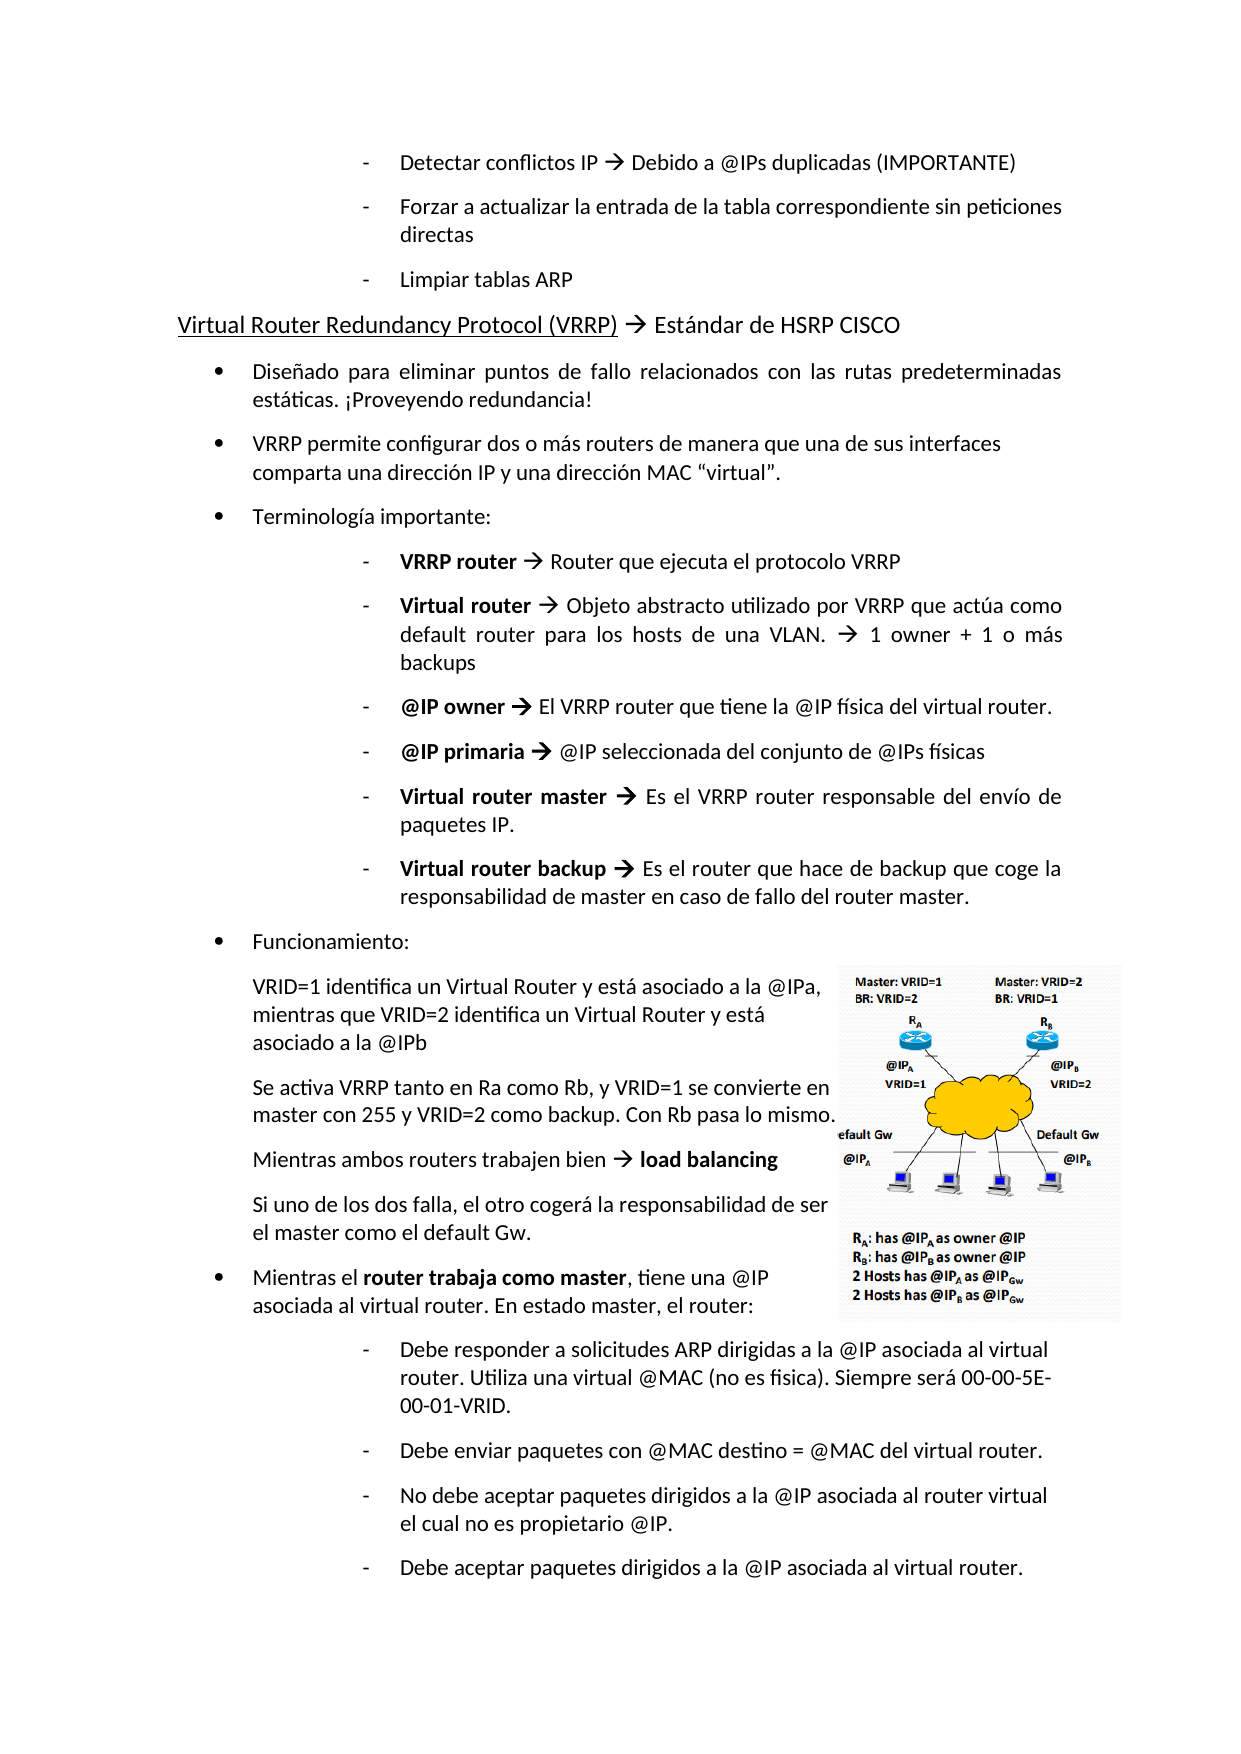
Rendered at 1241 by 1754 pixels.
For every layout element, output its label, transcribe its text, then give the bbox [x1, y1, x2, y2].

list Limpiar tablas ARP [362, 265, 1063, 293]
list Forzar a actualizar la entrada de la tabla correspondiente sin peticiones directas [362, 192, 1063, 248]
list Detectar conflictos IP  Debido a @IPs duplicadas (IMPORTANTE) [362, 148, 1063, 176]
list @IP owner  El VRRP router que tiene la @IP física del virtual router. [362, 692, 1063, 720]
list Debe aceptar paquetes dirigidos a la @IP asociada al virtual router. [362, 1553, 1063, 1582]
list Terminología importante: [215, 502, 1063, 530]
list Virtual router  Objeto abstracto utilizado por VRRP que actúa como default router para los hosts de una VLAN.  1 owner + 1 o más backups [362, 592, 1063, 676]
list Diseñado para eliminar puntos de fallo relacionados con las rutas predeterminadas estáticas. ¡Proveyendo redundancia! [215, 357, 1063, 413]
list Mientras el router trabaja como master, tiene una @IP asociada al virtual router. En estado master, el router: [215, 1263, 837, 1319]
list Funcionamiento: [215, 927, 1063, 955]
list Debe responder a solicitudes ARP dirigidas a la @IP asociada al virtual router. Utiliza una virtual @MAC (no es fisica). Siempre será 00-00-5E-00-01-VRID. [362, 1335, 1063, 1419]
list VRID=1 identifica un Virtual Router y está asociado a la @IPa, mientras que VRID=2 identifica un Virtual Router y está asociado a la @IPb [252, 972, 837, 1056]
list Virtual router backup  Es el router que hace de backup que coge la responsabilidad de master en caso de fallo del router master. [362, 854, 1063, 911]
list Mientras ambos routers trabajen bien  load balancing [252, 1145, 837, 1173]
list VRRP permite configurar dos o más routers de manera que una de sus interfaces comparta una dirección IP y una dirección MAC “virtual”. [215, 429, 1063, 486]
text Virtual Router Redundancy Protocol (VRRP)  Estándar de HSRP CISCO [177, 310, 1063, 340]
list Virtual router master  Es el VRRP router responsable del envío de paquetes IP. [362, 782, 1063, 838]
list @IP primaria  @IP seleccionada del conjunto de @IPs físicas [362, 737, 1063, 765]
list Se activa VRRP tanto en Ra como Rb, y VRID=1 se convierte en master con 255 y VRID=2 como backup. Con Rb pasa lo mismo. [252, 1073, 837, 1129]
list Si uno de los dos falla, el otro cogerá la responsabilidad de ser el master como el default Gw. [252, 1190, 837, 1246]
list Debe enviar paquetes con @MAC destino = @MAC del virtual router. [362, 1436, 1063, 1464]
list VRRP router  Router que ejecuta el protocolo VRRP [362, 547, 1063, 575]
list No debe aceptar paquetes dirigidos a la @IP asociada al router virtual el cual no es propietario @IP. [362, 1481, 1063, 1537]
